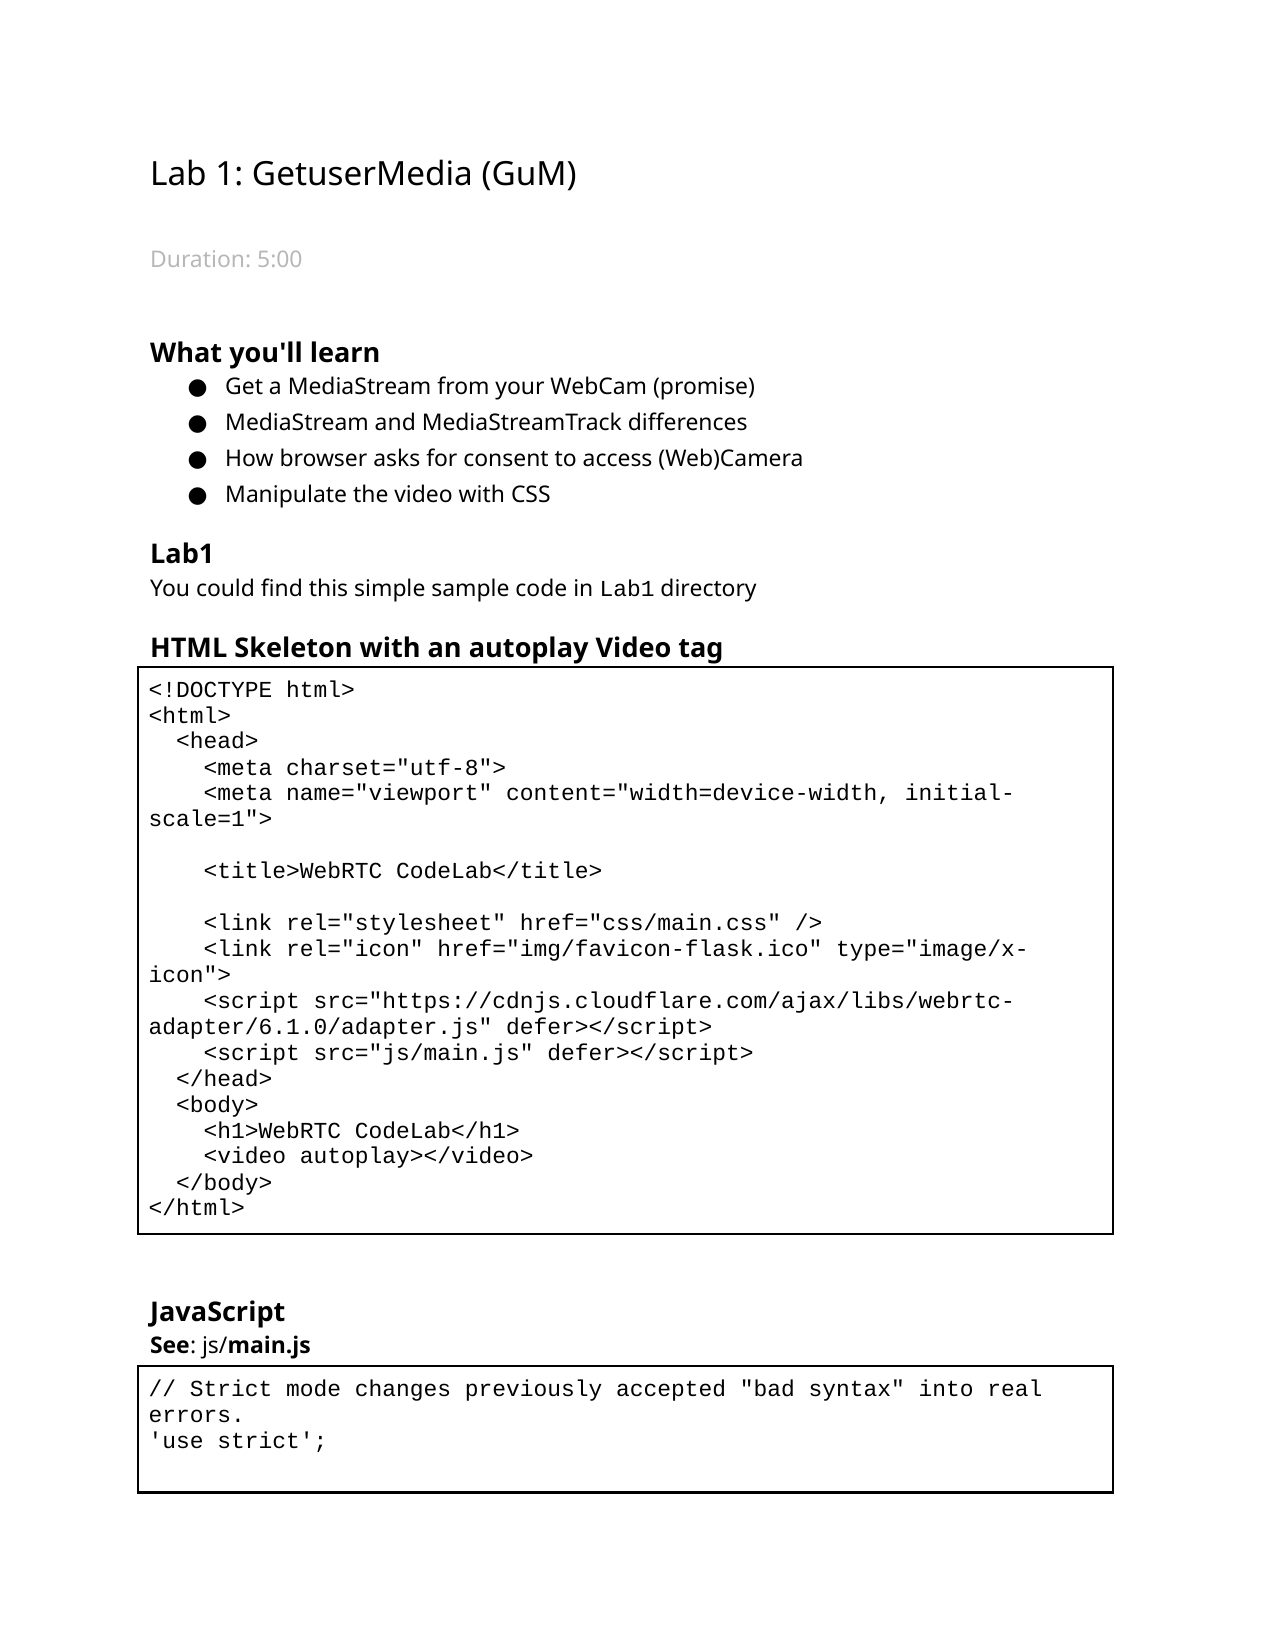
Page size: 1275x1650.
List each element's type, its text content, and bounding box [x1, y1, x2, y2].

subtitle Lab1 [150, 535, 1125, 572]
text You could find this simple sample code in Lab1 directory [150, 572, 1125, 603]
subtitle HTML Skeleton with an autoplay Video tag [150, 629, 1125, 666]
subtitle JavaScript [150, 1292, 1125, 1329]
text Duration: 5:00 [150, 243, 1125, 274]
list MediaStream and MediaStreamTrack differences [187, 406, 1125, 437]
subtitle What you'll learn [150, 333, 1125, 370]
list Manipulate the video with CSS [187, 478, 1125, 509]
list Get a MediaStream from your WebCam (promise) [187, 370, 1125, 402]
subtitle Lab 1: GetuserMedia (GuM) [150, 150, 1125, 195]
text See: js/main.js [150, 1329, 1125, 1360]
table_header // Strict mode changes previously accepted "bad syntax" into real errors. 'use strict'; [139, 1367, 1112, 1491]
list How browser asks for consent to access (Web)Camera [187, 442, 1125, 473]
table_header <!DOCTYPE html> <html> <head> <meta charset="utf-8"> <meta name="viewport" content="width=device-width, initial-scale=1"> <title>WebRTC CodeLab</title> <link rel="stylesheet" href="css/main.css" /> <link rel="icon" href="img/favicon-flask.ico" type="image/x-icon"> <script src="https://cdnjs.cloudflare.com/ajax/libs/webrtc-adapter/6.1.0/adapter.js" defer></script> <script src="js/main.js" defer></script> </head> <body> <h1>WebRTC CodeLab</h1> <video autoplay></video> </body> </html> [139, 668, 1112, 1233]
